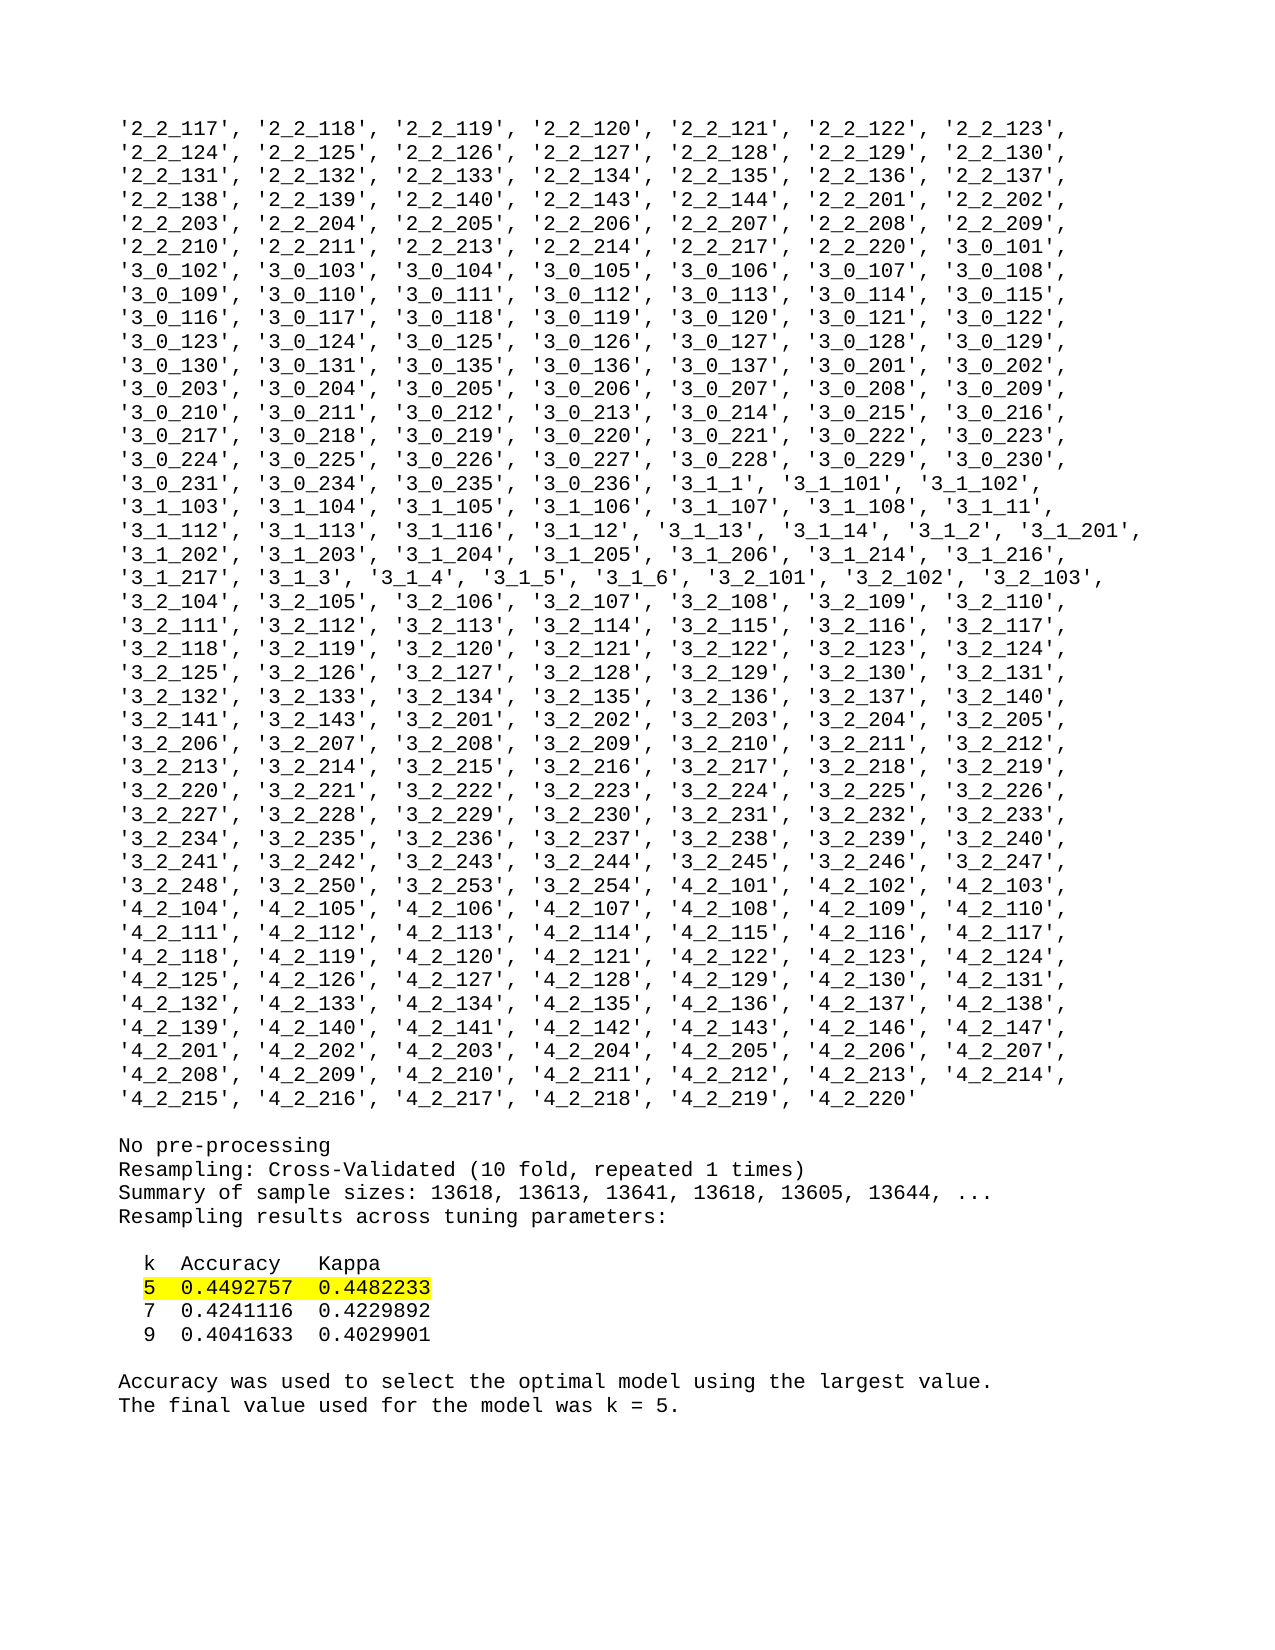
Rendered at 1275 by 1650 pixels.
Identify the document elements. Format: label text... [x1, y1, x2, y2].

text The final value used for the model was k = 5. [118, 1395, 1157, 1419]
text Accuracy was used to select the optimal model using the largest value. [118, 1371, 1157, 1395]
text No pre-processing [118, 1135, 1157, 1158]
text '2_2_117', '2_2_118', '2_2_119', '2_2_120', '2_2_121', '2_2_122', '2_2_123', '2_2_124', '2_2_125', '2_2_126', '2_2_127', '2_2_128', '2_2_129', '2_2_130', '2_2_131', '2_2_132', '2_2_133', '2_2_134', '2_2_135', '2_2_136', '2_2_137', '2_2_138', '2_2_139', '2_2_140', '2_2_143', '2_2_144', '2_2_201', '2_2_202', '2_2_203', '2_2_204', '2_2_205', '2_2_206', '2_2_207', '2_2_208', '2_2_209', '2_2_210', '2_2_211', '2_2_213', '2_2_214', '2_2_217', '2_2_220', '3_0_101', '3_0_102', '3_0_103', '3_0_104', '3_0_105', '3_0_106', '3_0_107', '3_0_108', '3_0_109', '3_0_110', '3_0_111', '3_0_112', '3_0_113', '3_0_114', '3_0_115', '3_0_116', '3_0_117', '3_0_118', '3_0_119', '3_0_120', '3_0_121', '3_0_122', '3_0_123', '3_0_124', '3_0_125', '3_0_126', '3_0_127', '3_0_128', '3_0_129', '3_0_130', '3_0_131', '3_0_135', '3_0_136', '3_0_137', '3_0_201', '3_0_202', '3_0_203', '3_0_204', '3_0_205', '3_0_206', '3_0_207', '3_0_208', '3_0_209', '3_0_210', '3_0_211', '3_0_212', '3_0_213', '3_0_214', '3_0_215', '3_0_216', '3_0_217', '3_0_218', '3_0_219', '3_0_220', '3_0_221', '3_0_222', '3_0_223', '3_0_224', '3_0_225', '3_0_226', '3_0_227', '3_0_228', '3_0_229', '3_0_230', '3_0_231', '3_0_234', '3_0_235', '3_0_236', '3_1_1', '3_1_101', '3_1_102', '3_1_103', '3_1_104', '3_1_105', '3_1_106', '3_1_107', '3_1_108', '3_1_11', '3_1_112', '3_1_113', '3_1_116', '3_1_12', '3_1_13', '3_1_14', '3_1_2', '3_1_201', '3_1_202', '3_1_203', '3_1_204', '3_1_205', '3_1_206', '3_1_214', '3_1_216', '3_1_217', '3_1_3', '3_1_4', '3_1_5', '3_1_6', '3_2_101', '3_2_102', '3_2_103', '3_2_104', '3_2_105', '3_2_106', '3_2_107', '3_2_108', '3_2_109', '3_2_110', '3_2_111', '3_2_112', '3_2_113', '3_2_114', '3_2_115', '3_2_116', '3_2_117', '3_2_118', '3_2_119', '3_2_120', '3_2_121', '3_2_122', '3_2_123', '3_2_124', '3_2_125', '3_2_126', '3_2_127', '3_2_128', '3_2_129', '3_2_130', '3_2_131', '3_2_132', '3_2_133', '3_2_134', '3_2_135', '3_2_136', '3_2_137', '3_2_140', '3_2_141', '3_2_143', '3_2_201', '3_2_202', '3_2_203', '3_2_204', '3_2_205', '3_2_206', '3_2_207', '3_2_208', '3_2_209', '3_2_210', '3_2_211', '3_2_212', '3_2_213', '3_2_214', '3_2_215', '3_2_216', '3_2_217', '3_2_218', '3_2_219', '3_2_220', '3_2_221', '3_2_222', '3_2_223', '3_2_224', '3_2_225', '3_2_226', '3_2_227', '3_2_228', '3_2_229', '3_2_230', '3_2_231', '3_2_232', '3_2_233', '3_2_234', '3_2_235', '3_2_236', '3_2_237', '3_2_238', '3_2_239', '3_2_240', '3_2_241', '3_2_242', '3_2_243', '3_2_244', '3_2_245', '3_2_246', '3_2_247', '3_2_248', '3_2_250', '3_2_253', '3_2_254', '4_2_101', '4_2_102', '4_2_103', '4_2_104', '4_2_105', '4_2_106', '4_2_107', '4_2_108', '4_2_109', '4_2_110', '4_2_111', '4_2_112', '4_2_113', '4_2_114', '4_2_115', '4_2_116', '4_2_117', '4_2_118', '4_2_119', '4_2_120', '4_2_121', '4_2_122', '4_2_123', '4_2_124', '4_2_125', '4_2_126', '4_2_127', '4_2_128', '4_2_129', '4_2_130', '4_2_131', '4_2_132', '4_2_133', '4_2_134', '4_2_135', '4_2_136', '4_2_137', '4_2_138', '4_2_139', '4_2_140', '4_2_141', '4_2_142', '4_2_143', '4_2_146', '4_2_147', '4_2_201', '4_2_202', '4_2_203', '4_2_204', '4_2_205', '4_2_206', '4_2_207', '4_2_208', '4_2_209', '4_2_210', '4_2_211', '4_2_212', '4_2_213', '4_2_214', '4_2_215', '4_2_216', '4_2_217', '4_2_218', '4_2_219', '4_2_220' [118, 118, 1157, 1111]
text Resampling results across tuning parameters: [118, 1206, 1157, 1229]
text Summary of sample sizes: 13618, 13613, 13641, 13618, 13605, 13644, ... [118, 1182, 1157, 1206]
text 5 0.4492757 0.4482233 [118, 1277, 1157, 1300]
text k Accuracy Kappa [118, 1253, 1157, 1277]
text 9 0.4041633 0.4029901 [118, 1324, 1157, 1348]
text Resampling: Cross-Validated (10 fold, repeated 1 times) [118, 1158, 1157, 1182]
text 7 0.4241116 0.4229892 [118, 1300, 1157, 1324]
